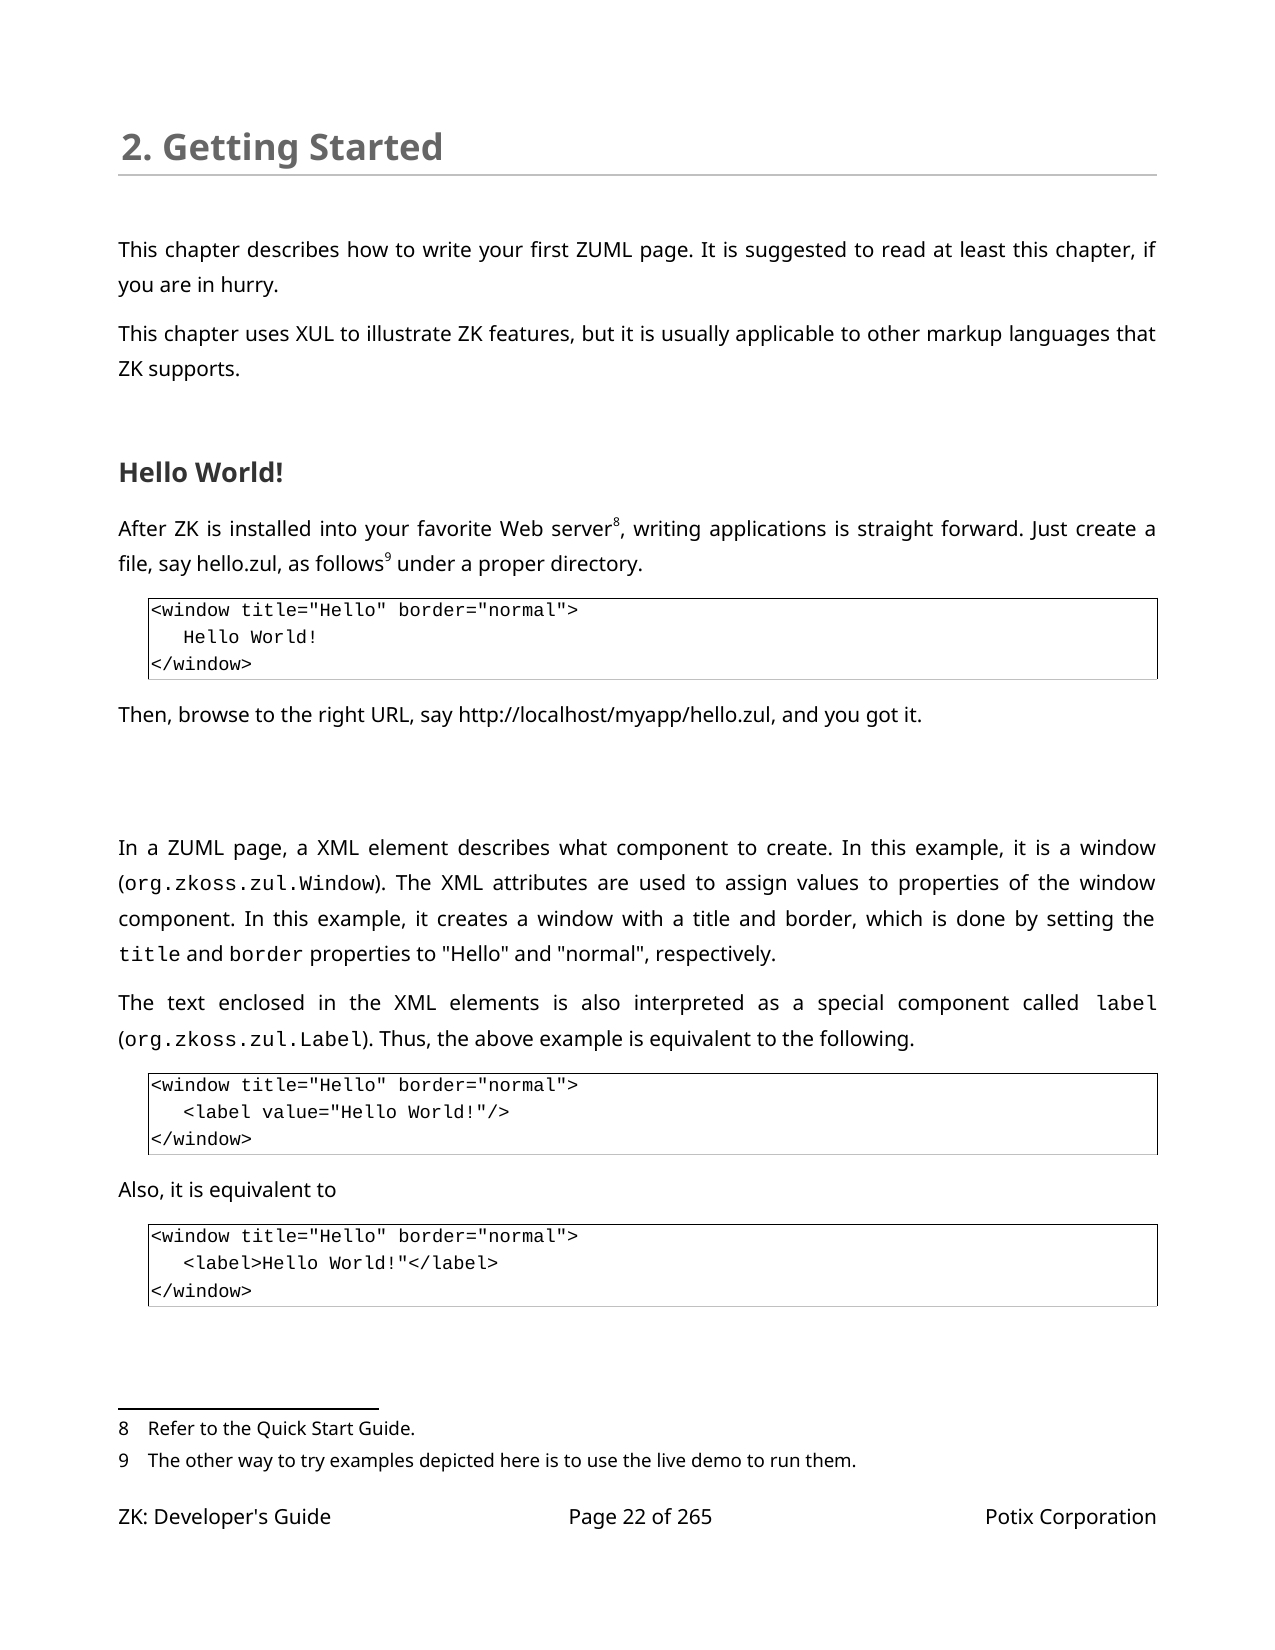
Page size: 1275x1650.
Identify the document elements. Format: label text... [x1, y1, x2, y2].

text </window> [149, 652, 1157, 679]
text The text enclosed in the XML elements is also interpreted as a special component called label (org.zkoss.zul.Label). Thus, the above example is equivalent to the following. [118, 988, 1157, 1052]
text The other way to try examples depicted here is to use the live demo to run them. [118, 1447, 1157, 1473]
text This chapter describes how to write your first ZUML page. It is suggested to read at least this chapter, if you are in hurry. [118, 235, 1157, 298]
text <label>Hello World!"</label> [149, 1251, 1157, 1276]
text Refer to the Quick Start Guide. [118, 1416, 1157, 1441]
text In a ZUML page, a XML element describes what component to create. In this example, it is a window (org.zkoss.zul.Window). The XML attributes are used to assign values to properties of the window component. In this example, it creates a window with a title and border, which is done by setting the title and border properties to "Hello" and "normal", respectively. [118, 749, 1157, 968]
subtitle 2. Getting Started [118, 118, 1157, 174]
text </window> [149, 1278, 1157, 1306]
text Also, it is equivalent to [118, 1175, 1157, 1203]
subtitle Hello World! [118, 453, 1157, 490]
text </window> [149, 1127, 1157, 1154]
text <window title="Hello" border="normal"> [149, 1074, 1157, 1097]
text <window title="Hello" border="normal"> [149, 1225, 1157, 1248]
text <window title="Hello" border="normal"> [149, 599, 1157, 622]
text <label value="Hello World!"/> [149, 1100, 1157, 1124]
text This chapter uses XUL to illustrate ZK features, but it is usually applicable to other markup languages that ZK supports. [118, 319, 1157, 382]
text Hello World! [149, 625, 1157, 649]
text Then, browse to the right URL, say http://localhost/myapp/hello.zul, and you got it. [118, 700, 1157, 728]
text After ZK is installed into your favorite Web server, writing applications is straight forward. Just create a file, say hello.zul, as follows under a proper directory. [118, 514, 1157, 577]
